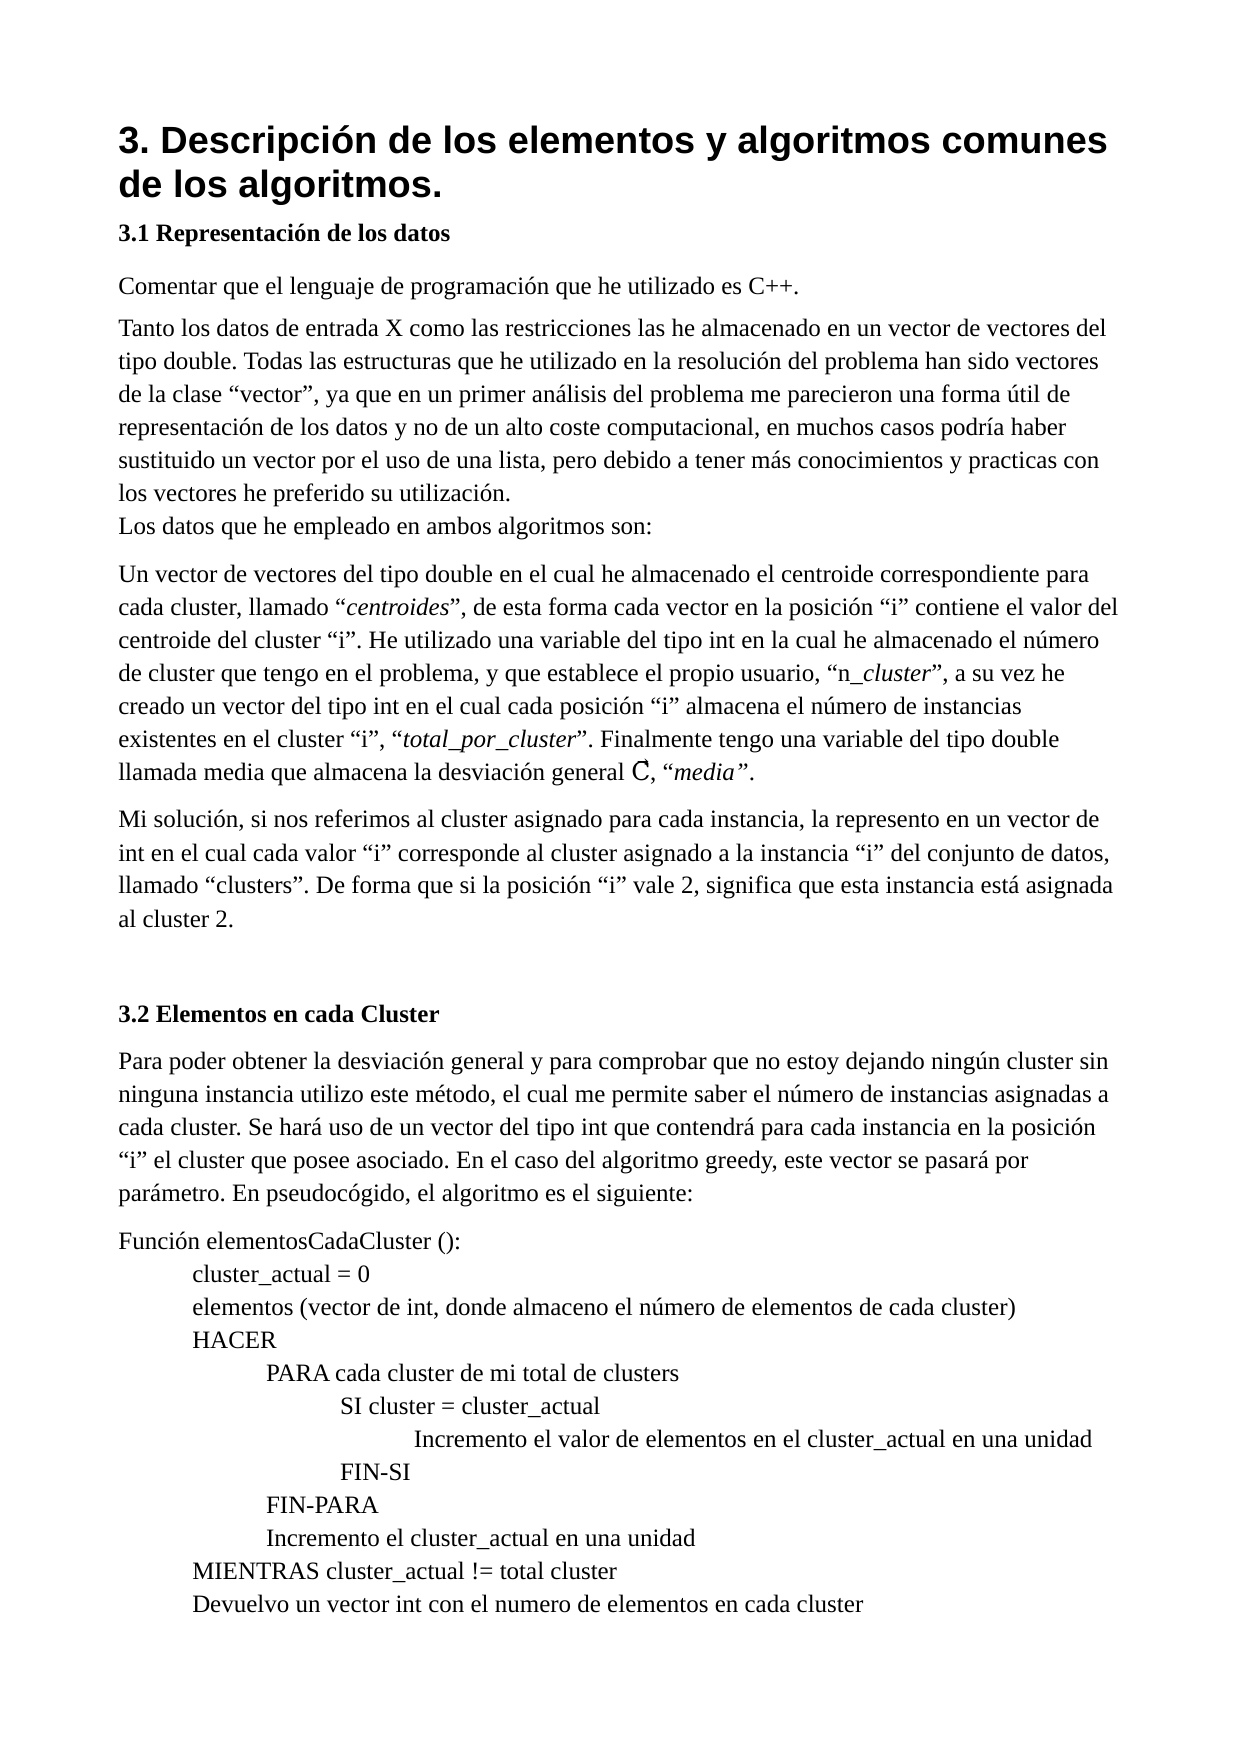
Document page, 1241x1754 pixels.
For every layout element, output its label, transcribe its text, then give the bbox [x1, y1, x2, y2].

text cluster_actual = 0 [118, 1259, 1122, 1288]
text FIN-PARA [118, 1490, 1122, 1519]
text Función elementosCadaCluster (): [118, 1226, 1122, 1255]
text Incremento el valor de elementos en el cluster_actual en una unidad [118, 1424, 1122, 1453]
text Para poder obtener la desviación general y para comprobar que no estoy dejando ningún cluster sin ninguna instancia utilizo este método, el cual me permite saber el número de instancias asignadas a cada cluster. Se hará uso de un vector del tipo int que contendrá para cada instancia en la posición “i” el cluster que posee asociado. En el caso del algoritmo greedy, este vector se pasará por parámetro. En pseudocógido, el algoritmo es el siguiente: [118, 1046, 1122, 1207]
text MIENTRAS cluster_actual != total cluster [118, 1556, 1122, 1585]
text FIN-SI [118, 1457, 1122, 1486]
subtitle 3. Descripción de los elementos y algoritmos comunes de los algoritmos. [118, 118, 1122, 205]
text Devuelvo un vector int con el numero de elementos en cada cluster [118, 1589, 1122, 1618]
text Mi solución, si nos referimos al cluster asignado para cada instancia, la represento en un vector de int en el cual cada valor “i” corresponde al cluster asignado a la instancia “i” del conjunto de datos, llamado “clusters”. De forma que si la posición “i” vale 2, significa que esta instancia está asignada al cluster 2. [118, 804, 1122, 932]
text PARA cada cluster de mi total de clusters [118, 1358, 1122, 1387]
text Un vector de vectores del tipo double en el cual he almacenado el centroide correspondiente para cada cluster, llamado “centroides”, de esta forma cada vector en la posición “i” contiene el valor del centroide del cluster “i”. He utilizado una variable del tipo int en la cual he almacenado el número de cluster que tengo en el problema, y que establece el propio usuario, “n_cluster”, a su vez he creado un vector del tipo int en el cual cada posición “i” almacena el número de instancias existentes en el cluster “i”, “total_por_cluster”. Finalmente tengo una variable del tipo double llamada media que almacena la desviación general C⃗, “media”. [118, 559, 1122, 786]
text Tanto los datos de entrada X como las restricciones las he almacenado en un vector de vectores del tipo double. Todas las estructuras que he utilizado en la resolución del problema han sido vectores de la clase “vector”, ya que en un primer análisis del problema me parecieron una forma útil de representación de los datos y no de un alto coste computacional, en muchos casos podría haber sustituido un vector por el uso de una lista, pero debido a tener más conocimientos y practicas con los vectores he preferido su utilización. [118, 313, 1122, 507]
text 3.1 Representación de los datos [118, 218, 1122, 247]
text Incremento el cluster_actual en una unidad [118, 1523, 1122, 1552]
text elementos (vector de int, donde almaceno el número de elementos de cada cluster) [118, 1292, 1122, 1321]
text 3.2 Elementos en cada Cluster [118, 999, 1122, 1028]
text Los datos que he empleado en ambos algoritmos son: [118, 511, 1122, 540]
text HACER [118, 1325, 1122, 1354]
text SI cluster = cluster_actual [118, 1391, 1122, 1420]
text Comentar que el lenguaje de programación que he utilizado es C++. [118, 271, 1122, 300]
